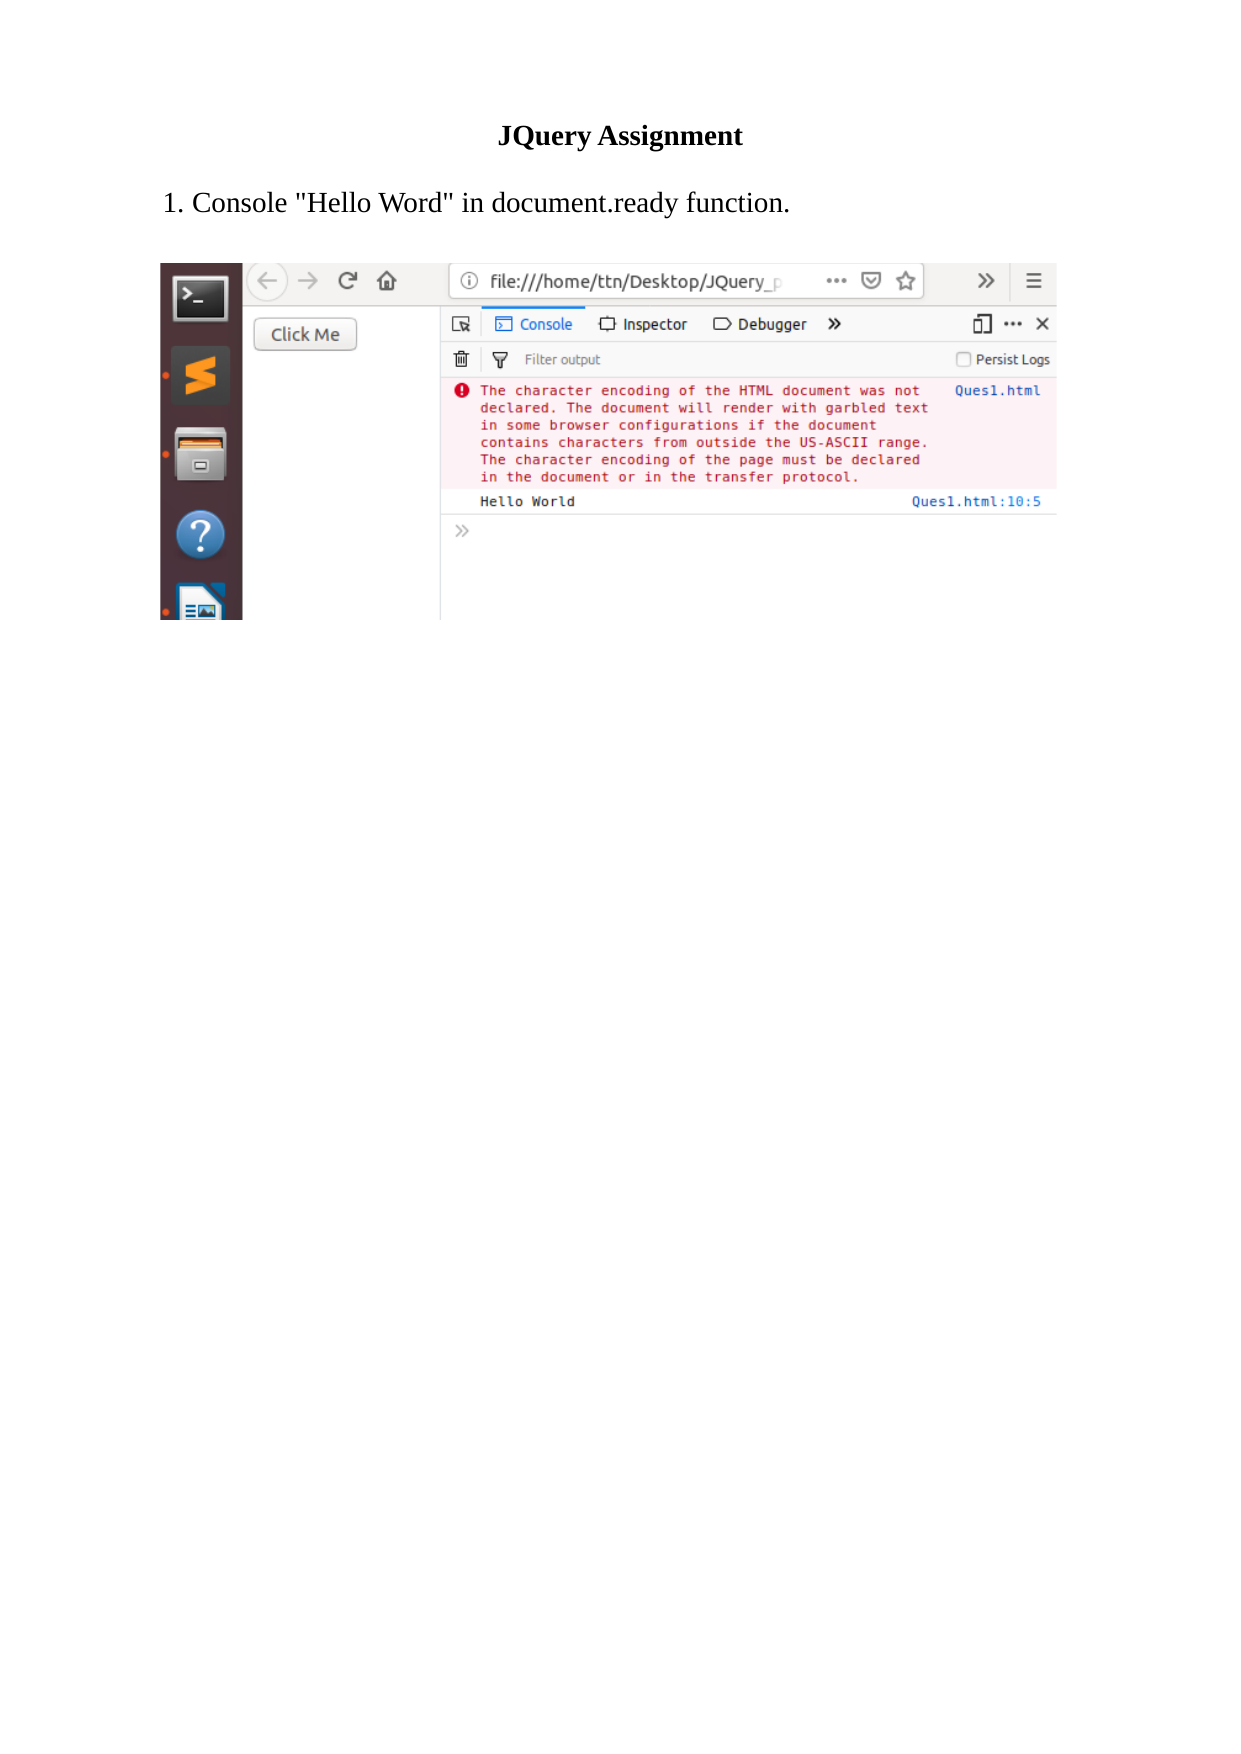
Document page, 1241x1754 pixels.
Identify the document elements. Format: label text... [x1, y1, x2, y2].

text JQuery Assignment [118, 118, 1122, 152]
list Console "Hello Word" in document.ready function. [162, 185, 1122, 219]
